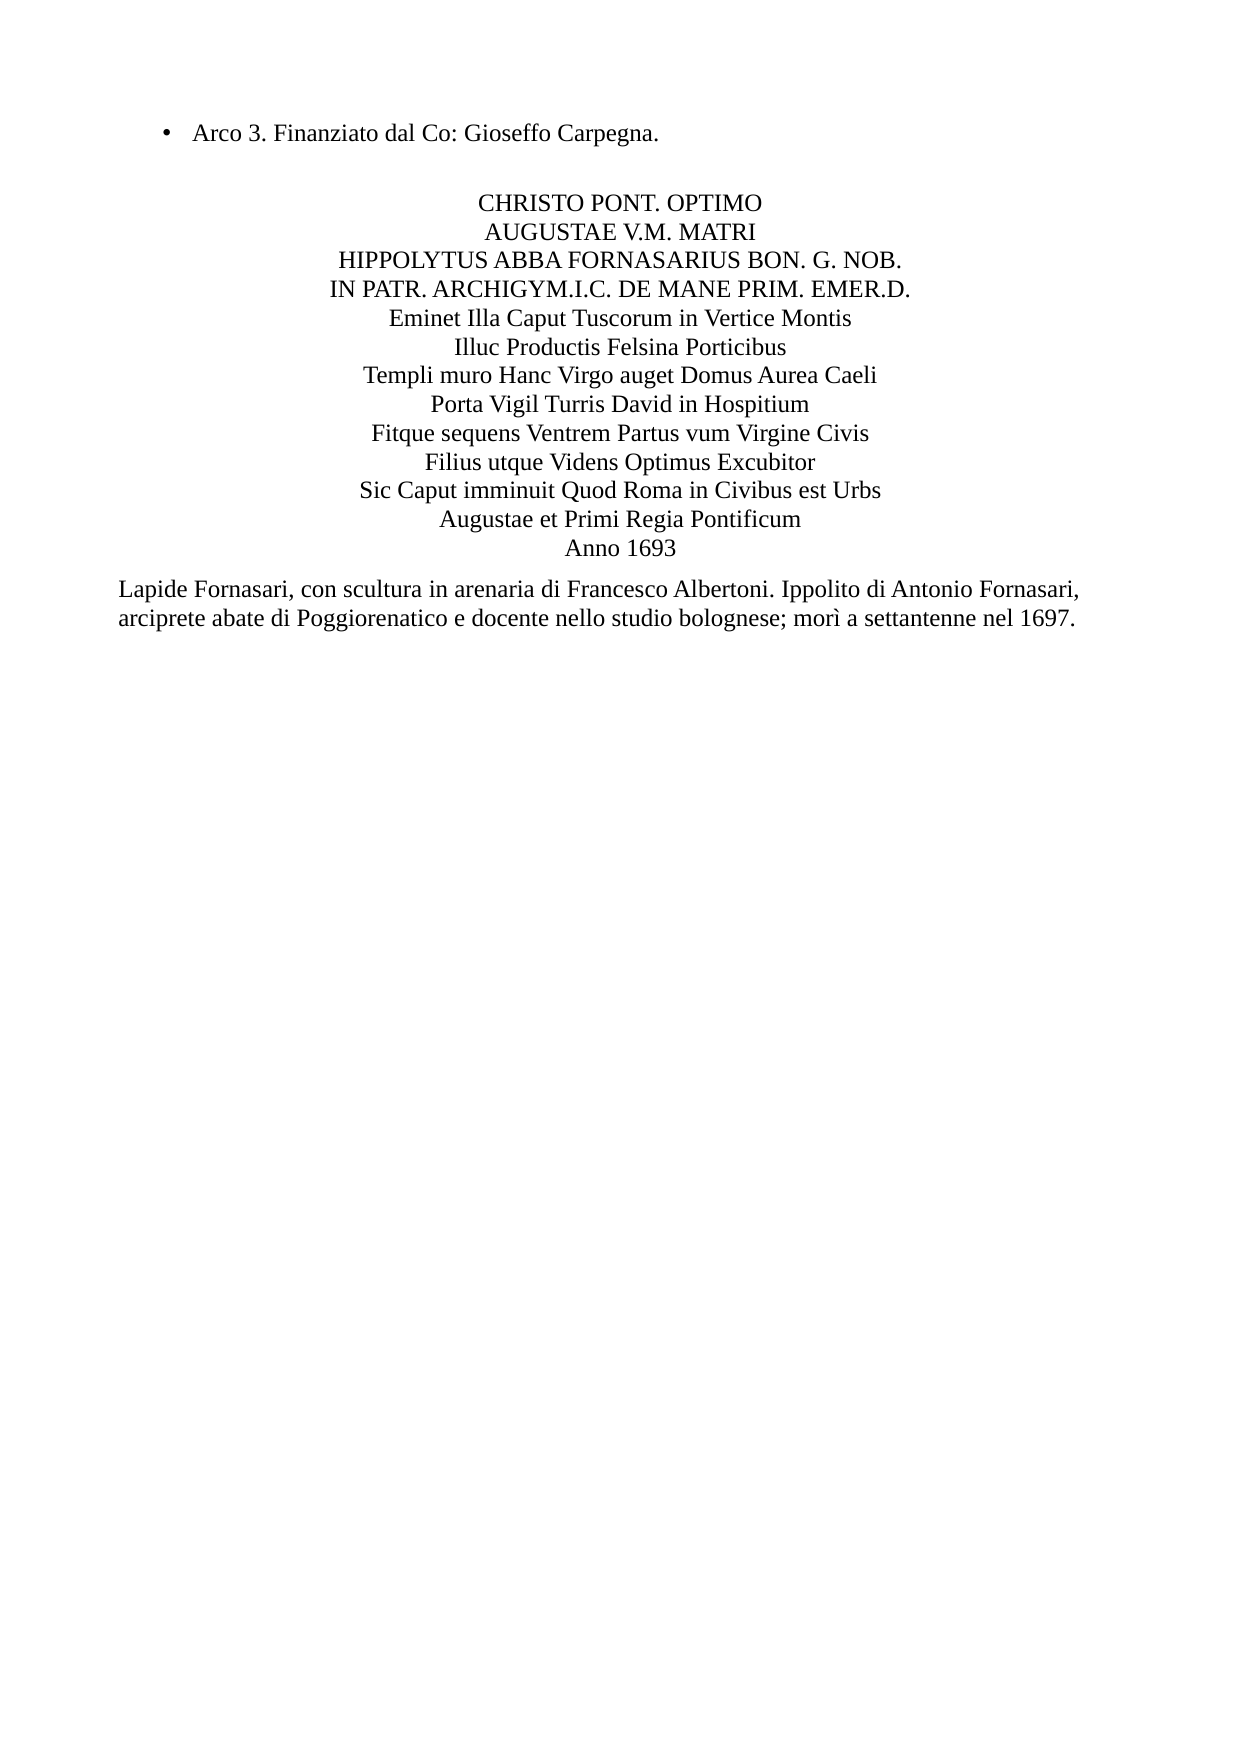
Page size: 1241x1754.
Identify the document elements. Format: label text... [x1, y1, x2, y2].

text Lapide Fornasari, con scultura in arenaria di Francesco Albertoni. Ippolito di Antonio Fornasari, arciprete abate di Poggiorenatico e docente nello studio bolognese; morì a settantenne nel 1697. [118, 574, 1122, 632]
text CHRISTO PONT. OPTIMO AUGUSTAE V.M. MATRI HIPPOLYTUS ABBA FORNASARIUS BON. G. NOB. IN PATR. ARCHIGYM.I.C. DE MANE PRIM. EMER.D. Eminet Illa Caput Tuscorum in Vertice Montis Illuc Productis Felsina Porticibus Templi muro Hanc Virgo auget Domus Aurea Caeli Porta Vigil Turris David in Hospitium Fitque sequens Ventrem Partus vum Virgine Civis Filius utque Videns Optimus Excubitor Sic Caput imminuit Quod Roma in Civibus est Urbs Augustae et Primi Regia Pontificum Anno 1693 [118, 188, 1122, 562]
list Arco 3. Finanziato dal Co: Gioseffo Carpegna. [162, 118, 1122, 176]
